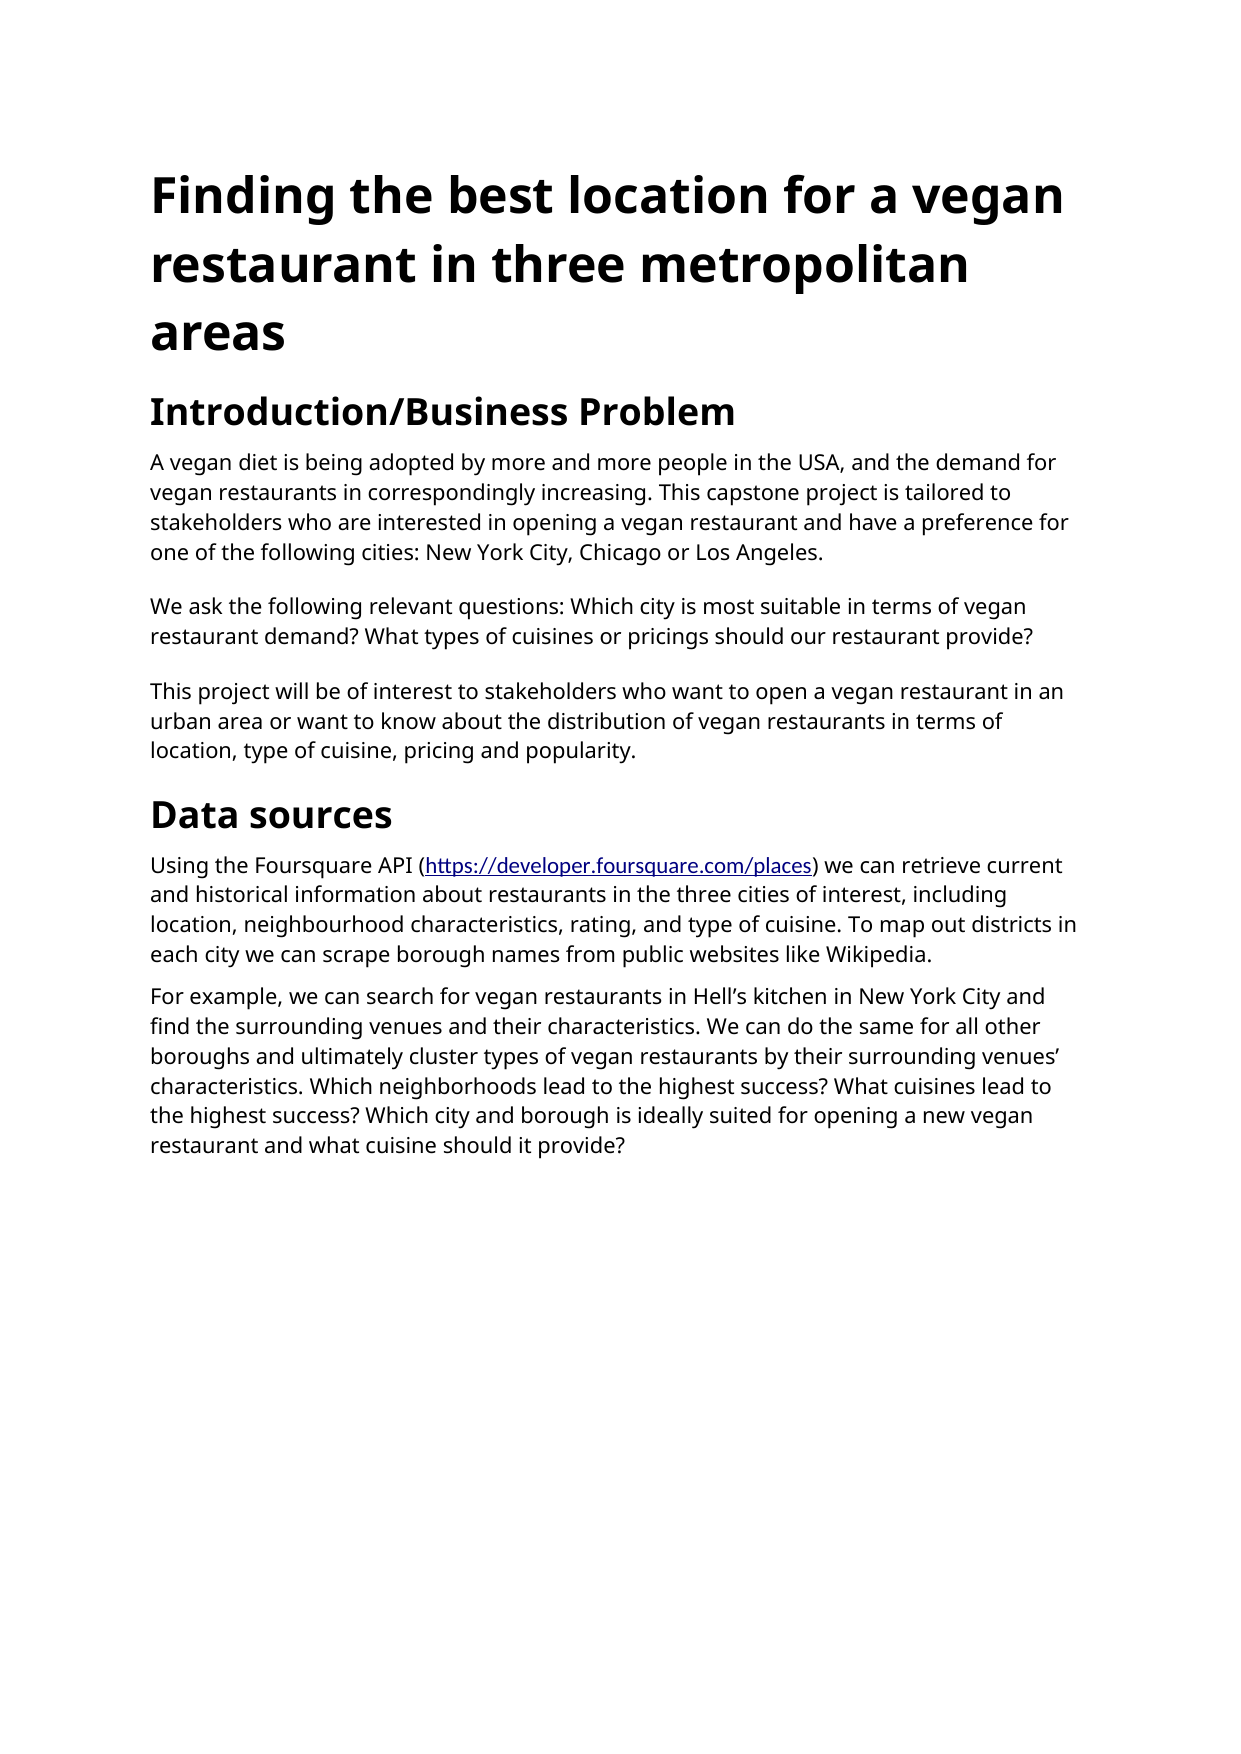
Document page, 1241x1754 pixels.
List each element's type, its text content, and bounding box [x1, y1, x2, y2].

text A vegan diet is being adopted by more and more people in the USA, and the demand for vegan restaurants in correspondingly increasing. This capstone project is tailored to stakeholders who are interested in opening a vegan restaurant and have a preference for one of the following cities: New York City, Chicago or Los Angeles. [150, 447, 1090, 566]
text We ask the following relevant questions: Which city is most suitable in terms of vegan restaurant demand? What types of cuisines or pricings should our restaurant provide? [150, 591, 1090, 651]
text This project will be of interest to stakeholders who want to open a vegan restaurant in an urban area or want to know about the distribution of vegan restaurants in terms of location, type of cuisine, pricing and popularity. [150, 676, 1090, 765]
text For example, we can search for vegan restaurants in Hell’s kitchen in New York City and find the surrounding venues and their characteristics. We can do the same for all other boroughs and ultimately cluster types of vegan restaurants by their surrounding venues’ characteristics. Which neighborhoods lead to the highest success? What cuisines lead to the highest success? Which city and borough is ideally suited for opening a new vegan restaurant and what cuisine should it provide? [150, 981, 1090, 1160]
subtitle Finding the best location for a vegan restaurant in three metropolitan areas [150, 160, 1090, 365]
text Using the Foursquare API (https://developer.foursquare.com/places) we can retrieve current and historical information about restaurants in the three cities of interest, including location, neighbourhood characteristics, rating, and type of cuisine. To map out districts in each city we can scrape borough names from public websites like Wikipedia. [150, 849, 1090, 969]
subtitle Data sources [150, 788, 1090, 839]
subtitle Introduction/Business Problem [150, 386, 1090, 437]
